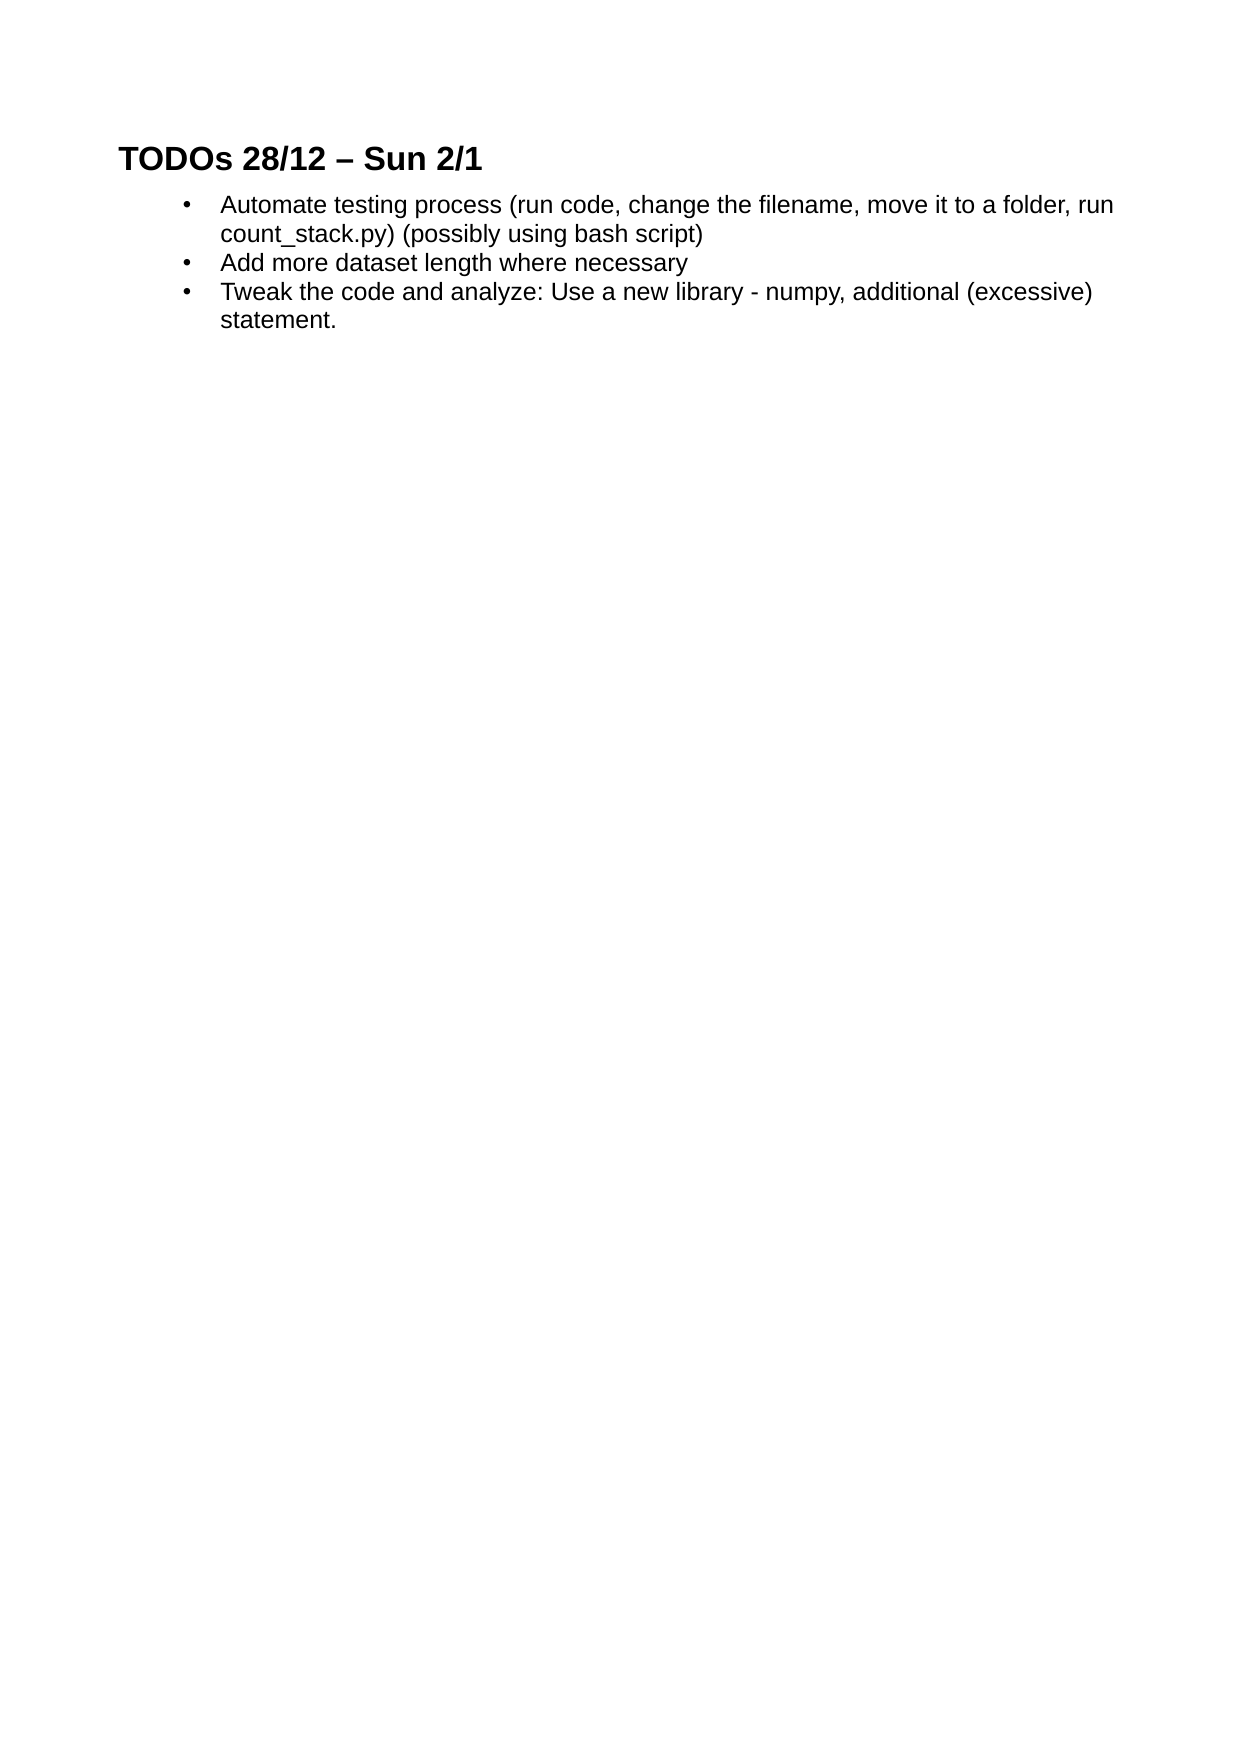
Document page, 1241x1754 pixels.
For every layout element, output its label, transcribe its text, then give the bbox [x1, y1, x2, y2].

list Tweak the code and analyze: Use a new library - numpy, additional (excessive) statement. [183, 277, 1122, 334]
subtitle TODOs 28/12 – Sun 2/1 [118, 139, 1122, 178]
list Automate testing process (run code, change the filename, move it to a folder, run count_stack.py) (possibly using bash script) [183, 190, 1122, 248]
list Add more dataset length where necessary [183, 248, 1122, 277]
